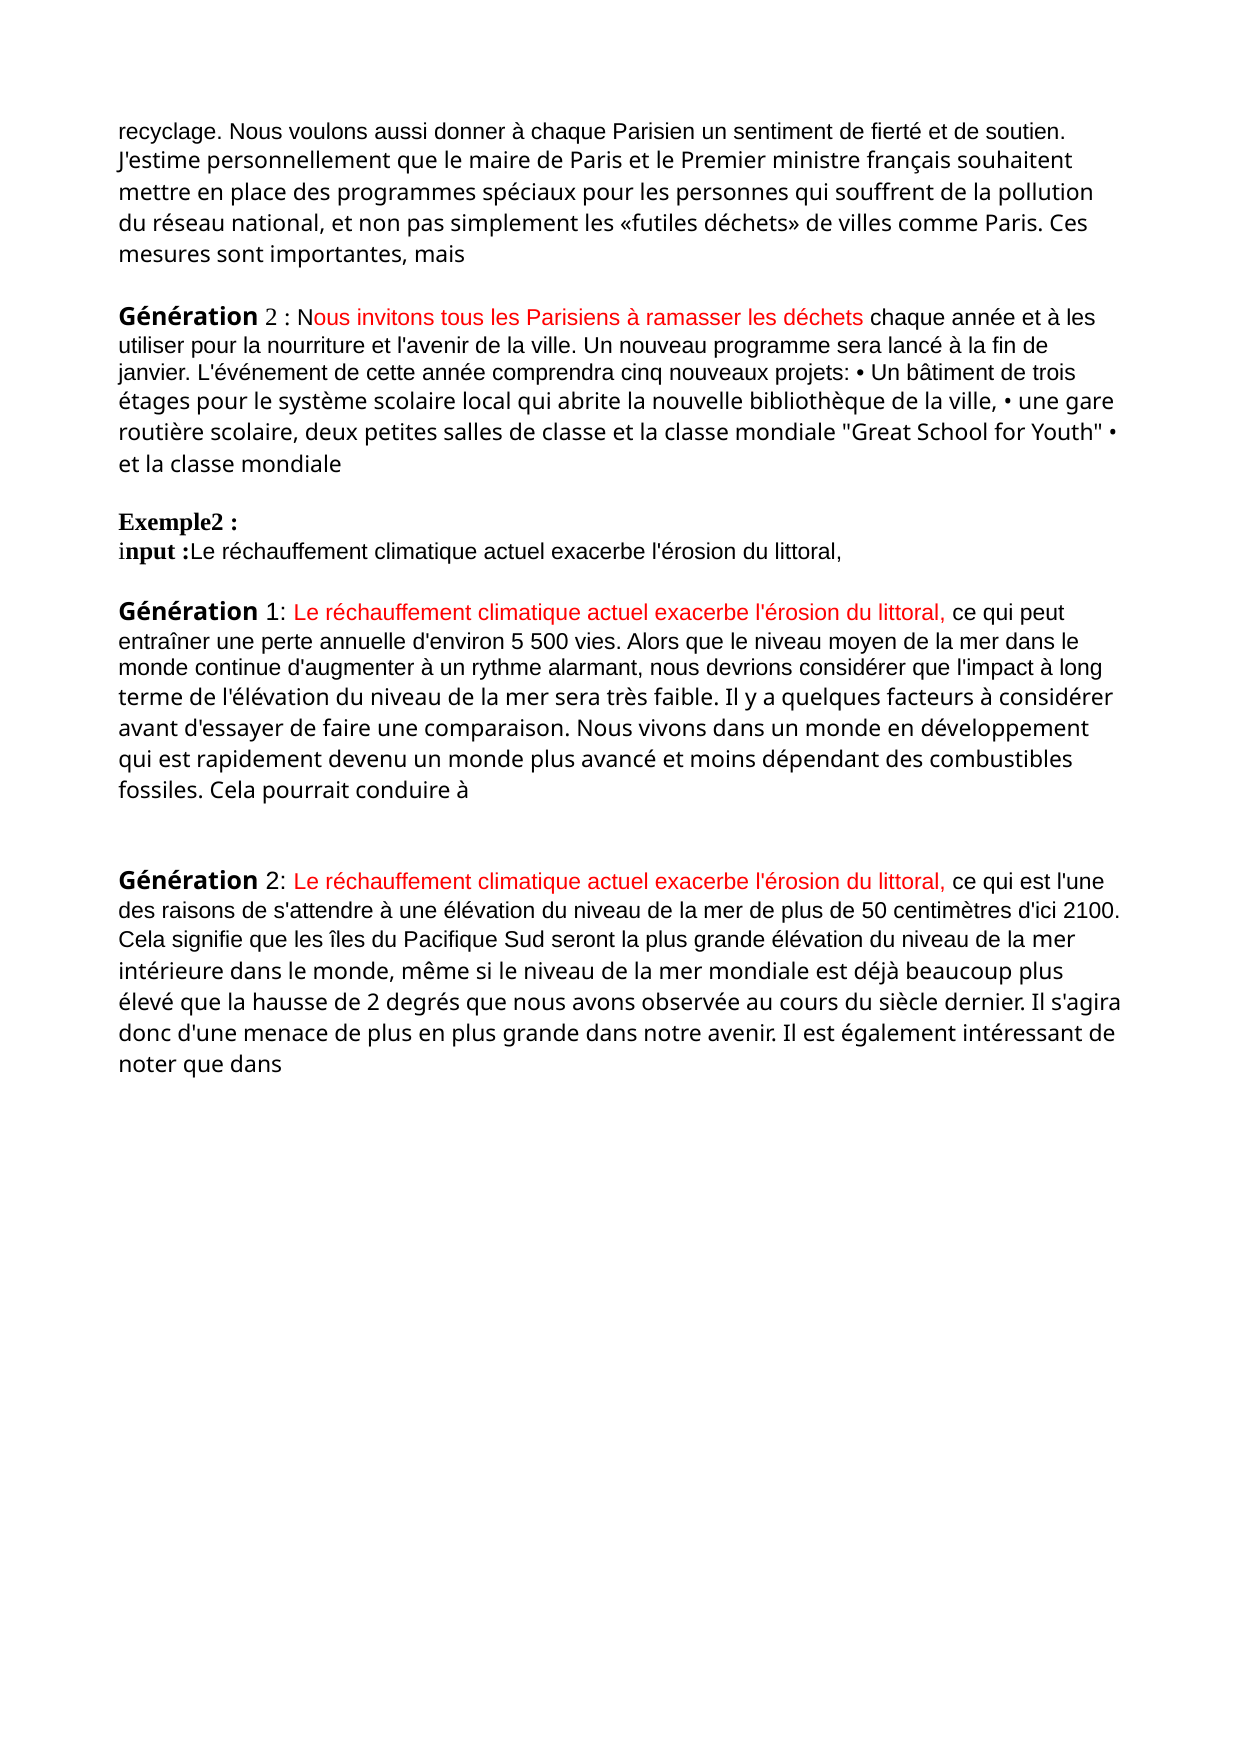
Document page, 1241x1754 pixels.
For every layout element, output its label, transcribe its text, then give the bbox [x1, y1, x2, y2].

text input :Le réchauffement climatique actuel exacerbe l'érosion du littoral, [118, 536, 1122, 565]
text Génération 2 : Nous invitons tous les Parisiens à ramasser les déchets chaque année et à les utiliser pour la nourriture et l'avenir de la ville. Un nouveau programme sera lancé à la fin de janvier. L'événement de cette année comprendra cinq nouveaux projets: • Un bâtiment de trois étages pour le système scolaire local qui abrite la nouvelle bibliothèque de la ville, • une gare routière scolaire, deux petites salles de classe et la classe mondiale "Great School for Youth" • et la classe mondiale [118, 298, 1122, 479]
text recyclage. Nous voulons aussi donner à chaque Parisien un sentiment de fierté et de soutien. J'estime personnellement que le maire de Paris et le Premier ministre français souhaitent mettre en place des programmes spéciaux pour les personnes qui souffrent de la pollution du réseau national, et non pas simplement les «futiles déchets» de villes comme Paris. Ces mesures sont importantes, mais [118, 118, 1122, 269]
text Génération 1: Le réchauffement climatique actuel exacerbe l'érosion du littoral, ce qui peut entraîner une perte annuelle d'environ 5 500 vies. Alors que le niveau moyen de la mer dans le monde continue d'augmenter à un rythme alarmant, nous devrions considérer que l'impact à long terme de l'élévation du niveau de la mer sera très faible. Il y a quelques facteurs à considérer avant d'essayer de faire une comparaison. Nous vivons dans un monde en développement qui est rapidement devenu un monde plus avancé et moins dépendant des combustibles fossiles. Cela pourrait conduire à [118, 594, 1122, 806]
text Exemple2 : [118, 507, 1122, 536]
text Génération 2: Le réchauffement climatique actuel exacerbe l'érosion du littoral, ce qui est l'une des raisons de s'attendre à une élévation du niveau de la mer de plus de 50 centimètres d'ici 2100. Cela signifie que les îles du Pacifique Sud seront la plus grande élévation du niveau de la mer intérieure dans le monde, même si le niveau de la mer mondiale est déjà beaucoup plus élevé que la hausse de 2 degrés que nous avons observée au cours du siècle dernier. Il s'agira donc d'une menace de plus en plus grande dans notre avenir. Il est également intéressant de noter que dans [118, 863, 1122, 1080]
